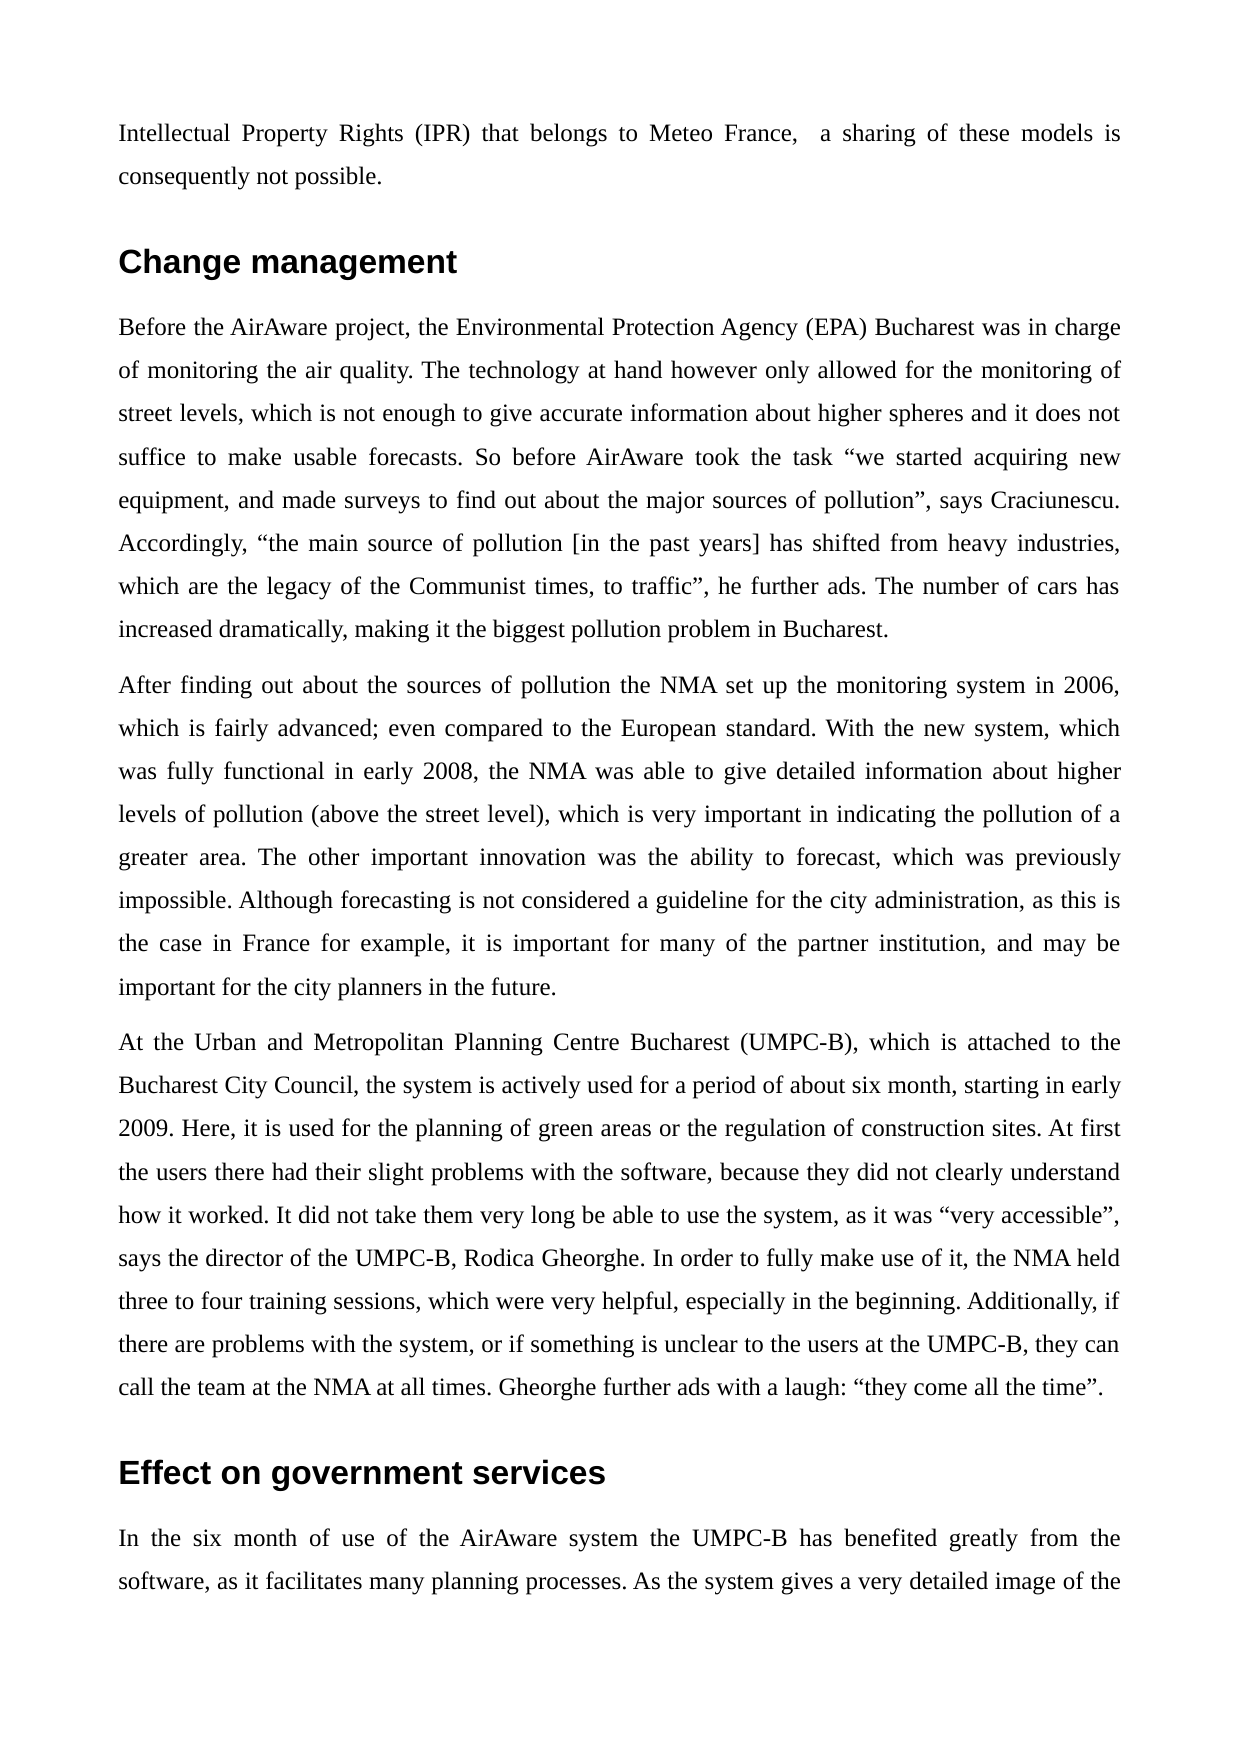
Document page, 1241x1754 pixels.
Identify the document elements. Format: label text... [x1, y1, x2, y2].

text Before the AirAware project, the Environmental Protection Agency (EPA) Bucharest was in charge of monitoring the air quality. The technology at hand however only allowed for the monitoring of street levels, which is not enough to give accurate information about higher spheres and it does not suffice to make usable forecasts. So before AirAware took the task “we started acquiring new equipment, and made surveys to find out about the major sources of pollution”, says Craciunescu. Accordingly, “the main source of pollution [in the past years] has shifted from heavy industries, which are the legacy of the Communist times, to traffic”, he further ads. The number of cars has increased dramatically, making it the biggest pollution problem in Bucharest. [118, 312, 1122, 643]
subtitle Change management [118, 242, 1122, 281]
text At the Urban and Metropolitan Planning Centre Bucharest (UMPC-B), which is attached to the Bucharest City Council, the system is actively used for a period of about six month, starting in early 2009. Here, it is used for the planning of green areas or the regulation of construction sites. At first the users there had their slight problems with the software, because they did not clearly understand how it worked. It did not take them very long be able to use the system, as it was “very accessible”, says the director of the UMPC-B, Rodica Gheorghe. In order to fully make use of it, the NMA held three to four training sessions, which were very helpful, especially in the beginning. Additionally, if there are problems with the system, or if something is unclear to the users at the UMPC-B, they can call the team at the NMA at all times. Gheorghe further ads with a laugh: “they come all the time”. [118, 1027, 1122, 1401]
text After finding out about the sources of pollution the NMA set up the monitoring system in 2006, which is fairly advanced; even compared to the European standard. With the new system, which was fully functional in early 2008, the NMA was able to give detailed information about higher levels of pollution (above the street level), which is very important in indicating the pollution of a greater area. The other important innovation was the ability to forecast, which was previously impossible. Although forecasting is not considered a guideline for the city administration, as this is the case in France for example, it is important for many of the partner institution, and may be important for the city planners in the future. [118, 670, 1122, 1000]
text Intellectual Property Rights (IPR) that belongs to Meteo France, a sharing of these models is consequently not possible. [118, 118, 1122, 190]
subtitle Effect on government services [118, 1453, 1122, 1492]
text In the six month of use of the AirAware system the UMPC-B has benefited greatly from the software, as it facilitates many planning processes. As the system gives a very detailed image of the [118, 1523, 1122, 1595]
